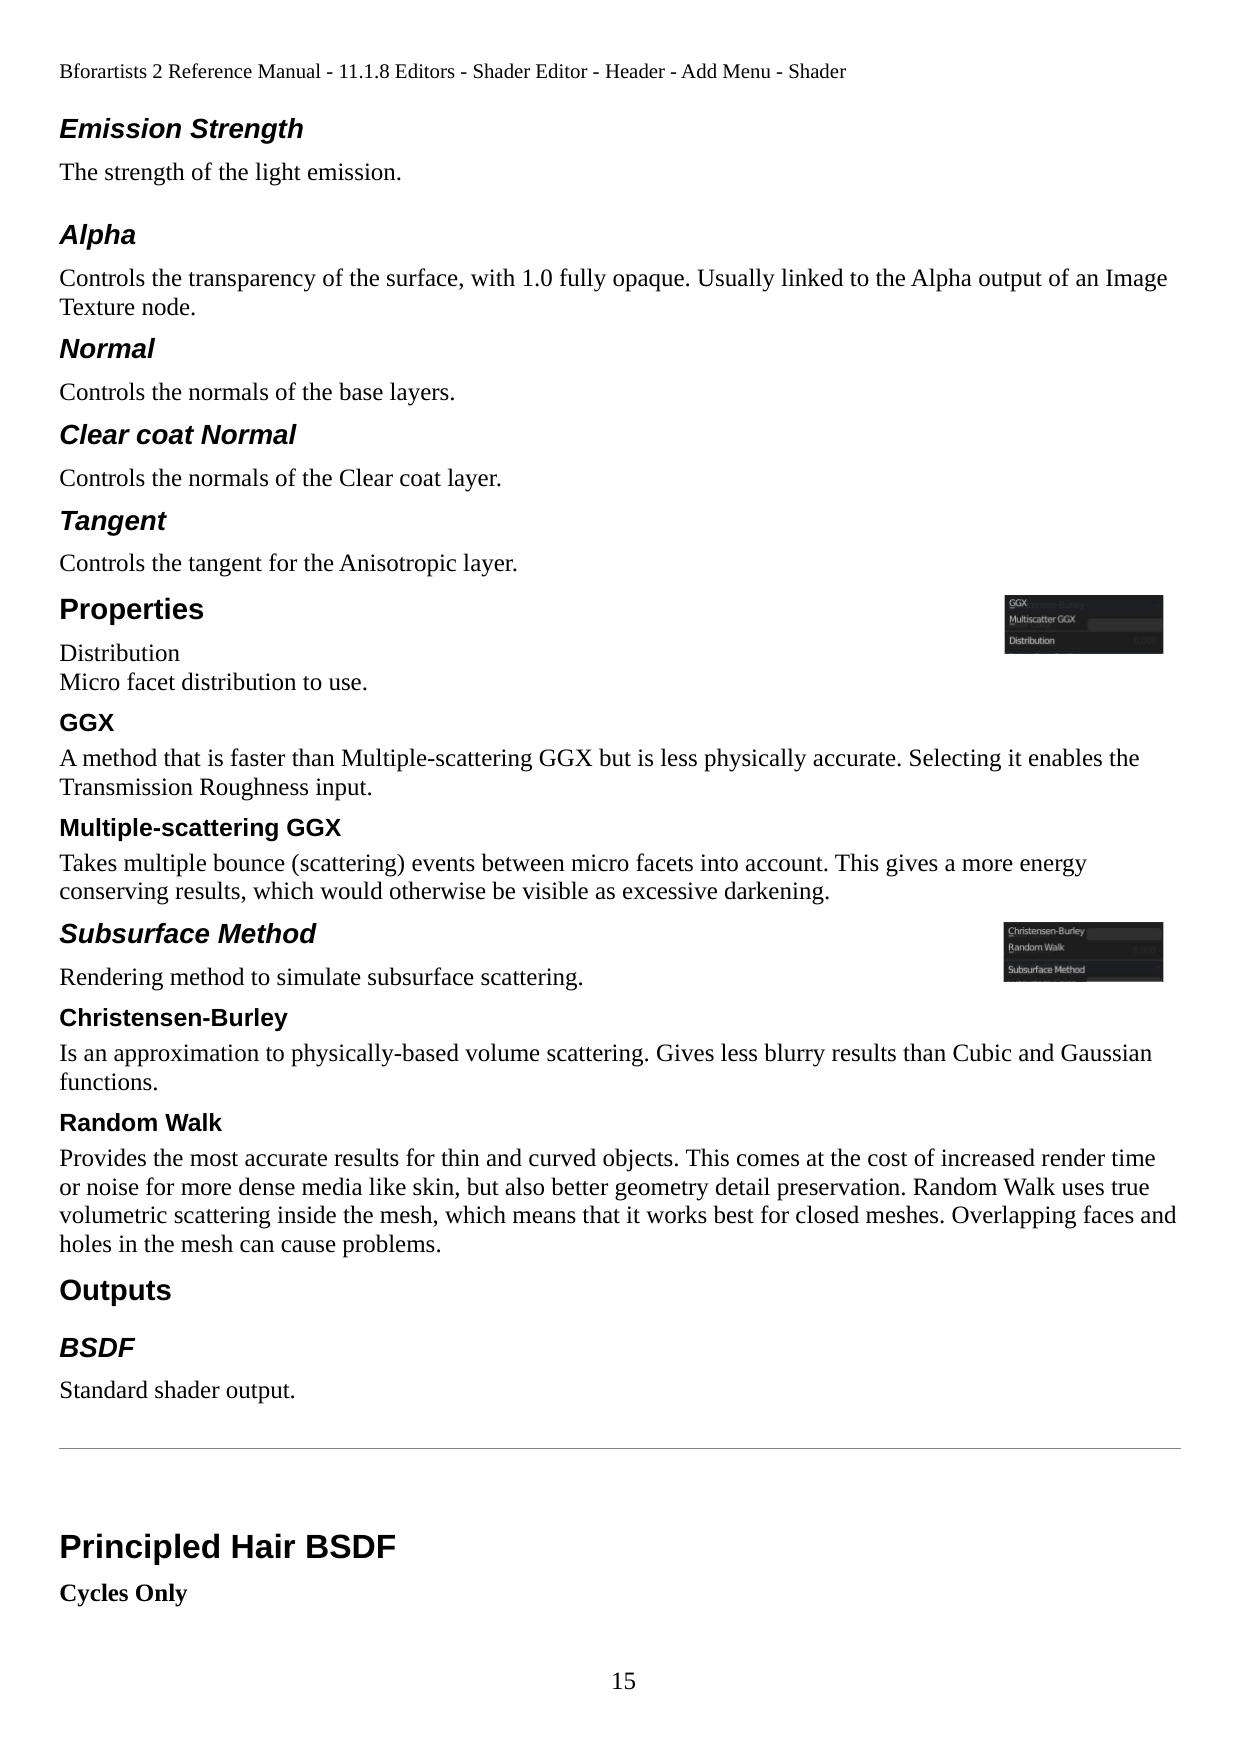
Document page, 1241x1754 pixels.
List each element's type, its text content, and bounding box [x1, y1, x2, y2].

text The strength of the light emission. [59, 157, 1181, 186]
text Cycles Only [59, 1578, 1181, 1607]
picture [1003, 922, 1164, 982]
subtitle Emission Strength [59, 113, 1181, 144]
subtitle Multiple-scattering GGX [59, 813, 1181, 841]
text Takes multiple bounce (scattering) events between micro facets into account. This gives a more energy conserving results, which would otherwise be visible as excessive darkening. [59, 848, 1181, 905]
picture [1004, 595, 1164, 654]
subtitle Outputs [59, 1272, 1181, 1306]
subtitle Normal [59, 333, 1181, 365]
text Controls the normals of the Clear coat layer. [59, 463, 1181, 492]
subtitle GGX [59, 708, 1181, 737]
text A method that is faster than Multiple-scattering GGX but is less physically accurate. Selecting it enables the Transmission Roughness input. [59, 743, 1181, 800]
text Is an approximation to physically-based volume scattering. Gives less blurry results than Cubic and Gaussian functions. [59, 1038, 1181, 1096]
text Controls the normals of the base layers. [59, 377, 1181, 406]
text Micro facet distribution to use. [59, 667, 1181, 696]
text Controls the tangent for the Anisotropic layer. [59, 548, 1181, 577]
text Rendering method to simulate subsurface scattering. [59, 962, 1181, 991]
subtitle Random Walk [59, 1108, 1181, 1137]
subtitle Clear coat Normal [59, 418, 1181, 450]
text Distribution [59, 638, 1181, 667]
text Standard shader output. [59, 1376, 1181, 1404]
subtitle Properties [59, 592, 1181, 626]
subtitle BSDF [59, 1331, 1181, 1363]
subtitle Subsurface Method [59, 918, 1181, 949]
text Provides the most accurate results for thin and curved objects. This comes at the cost of increased render time or noise for more dense media like skin, but also better geometry detail preservation. Random Walk uses true volumetric scattering inside the mesh, which means that it works best for closed meshes. Overlapping faces and holes in the mesh can cause problems. [59, 1143, 1181, 1258]
text Controls the transparency of the surface, with 1.0 fully opaque. Usually linked to the Alpha output of an Image Texture node. [59, 263, 1181, 320]
subtitle Christensen-Burley [59, 1003, 1181, 1032]
subtitle Alpha [59, 218, 1181, 250]
subtitle Tangent [59, 504, 1181, 536]
subtitle Principled Hair BSDF [59, 1527, 1181, 1566]
